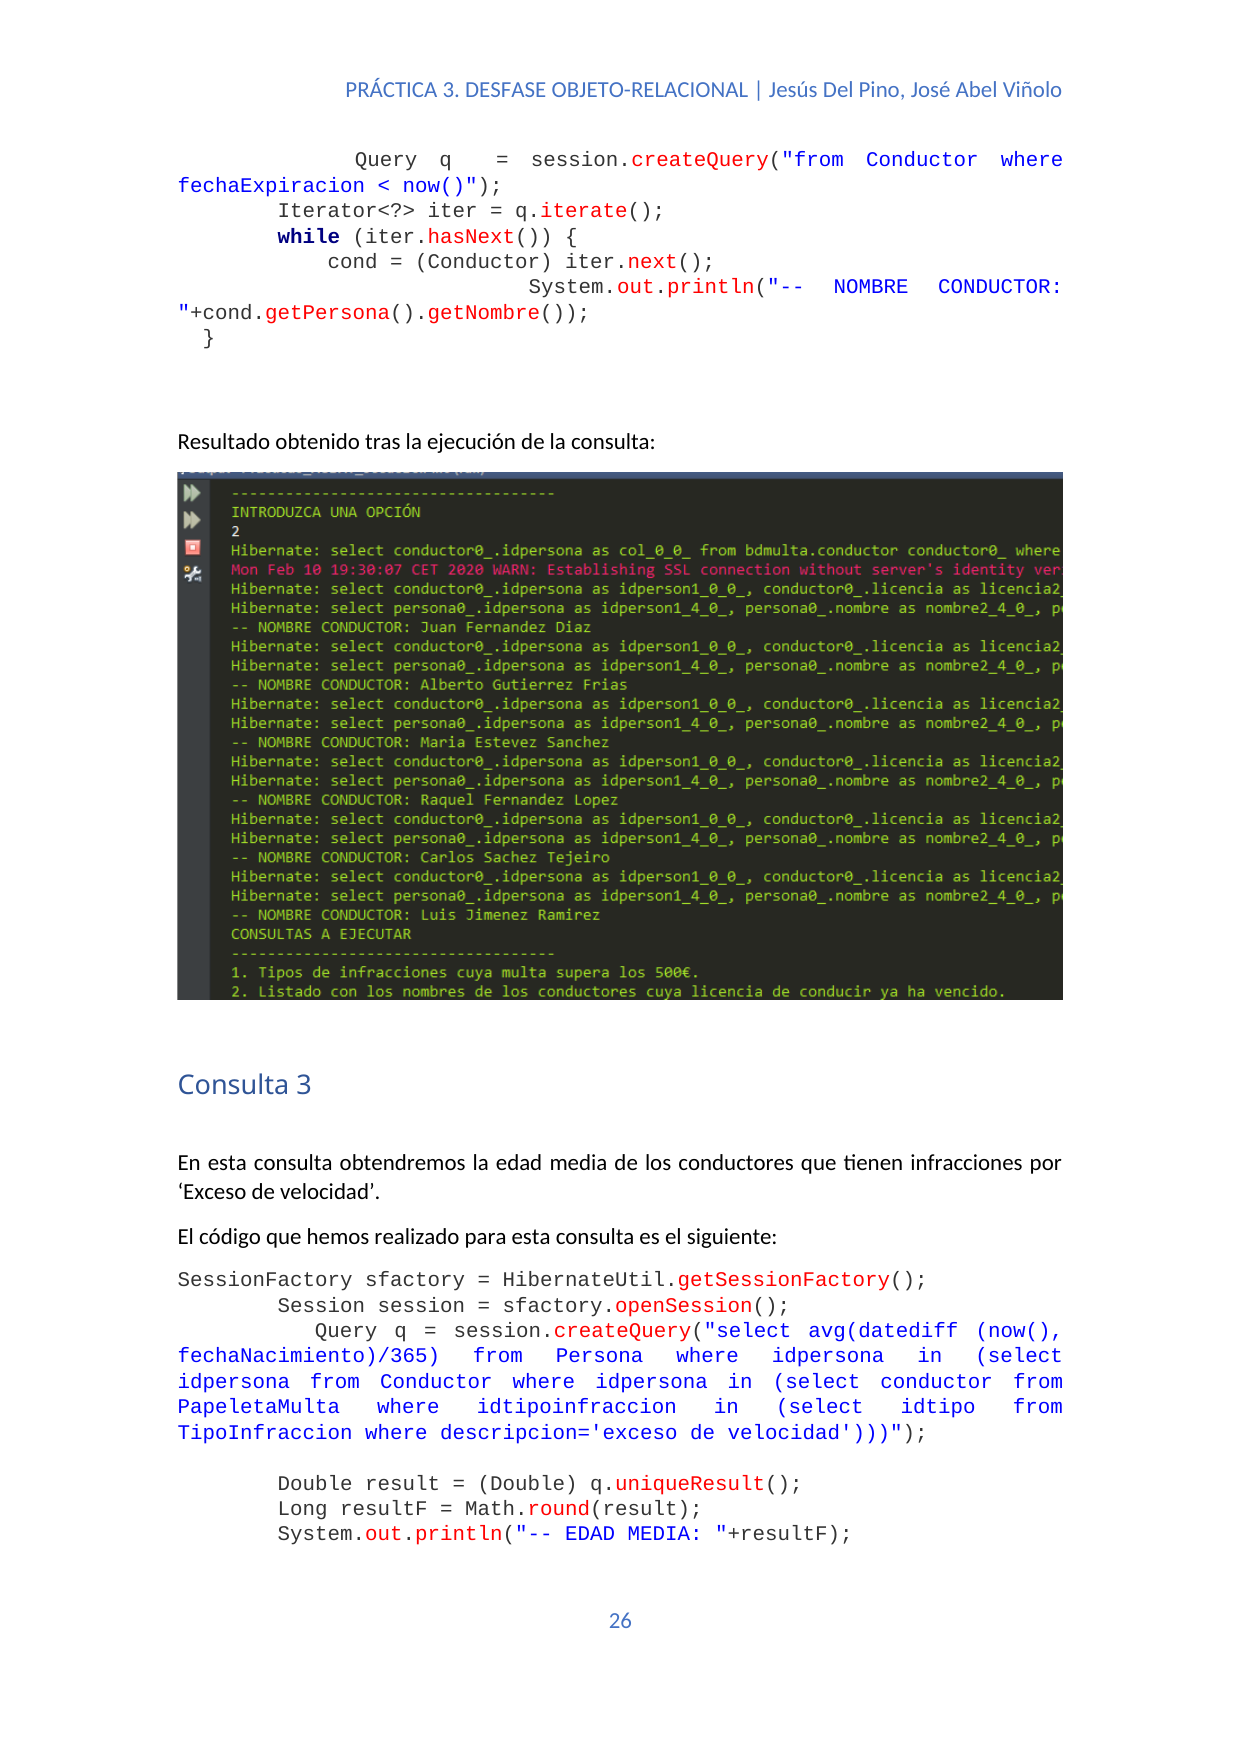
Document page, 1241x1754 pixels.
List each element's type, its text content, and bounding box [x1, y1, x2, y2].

text System.out.println("-- NOMBRE CONDUCTOR: "+cond.getPersona().getNombre()); [177, 275, 1063, 326]
text cond = (Conductor) iter.next(); [177, 249, 1063, 275]
text Query q = session.createQuery("from Conductor where fechaExpiracion < now()"); [177, 148, 1063, 198]
text System.out.println("-- EDAD MEDIA: "+resultF); [177, 1522, 1063, 1547]
text Iterator<?> iter = q.iterate(); [177, 198, 1063, 224]
text En esta consulta obtendremos la edad media de los conductores que tienen infracciones por ‘Exceso de velocidad’. [177, 1148, 1063, 1205]
text Long resultF = Math.round(result); [177, 1496, 1063, 1522]
text El código que hemos realizado para esta consulta es el siguiente: [177, 1222, 1063, 1250]
subtitle Consulta 3 [177, 1066, 1063, 1103]
text SessionFactory sfactory = HibernateUtil.getSessionFactory(); [177, 1267, 1063, 1293]
text Query q = session.createQuery("select avg(datediff (now(), fechaNacimiento)/365) from Persona where idpersona in (select idpersona from Conductor where idpersona in (select conductor from PapeletaMulta where idtipoinfraccion in (select idtipo from TipoInfraccion where descripcion='exceso de velocidad')))"); [177, 1318, 1063, 1445]
text while (iter.hasNext()) { [177, 224, 1063, 249]
text Resultado obtenido tras la ejecución de la consulta: [177, 427, 1063, 455]
text Double result = (Double) q.uniqueResult(); [177, 1471, 1063, 1496]
text } [177, 326, 1063, 351]
text Session session = sfactory.openSession(); [177, 1293, 1063, 1318]
